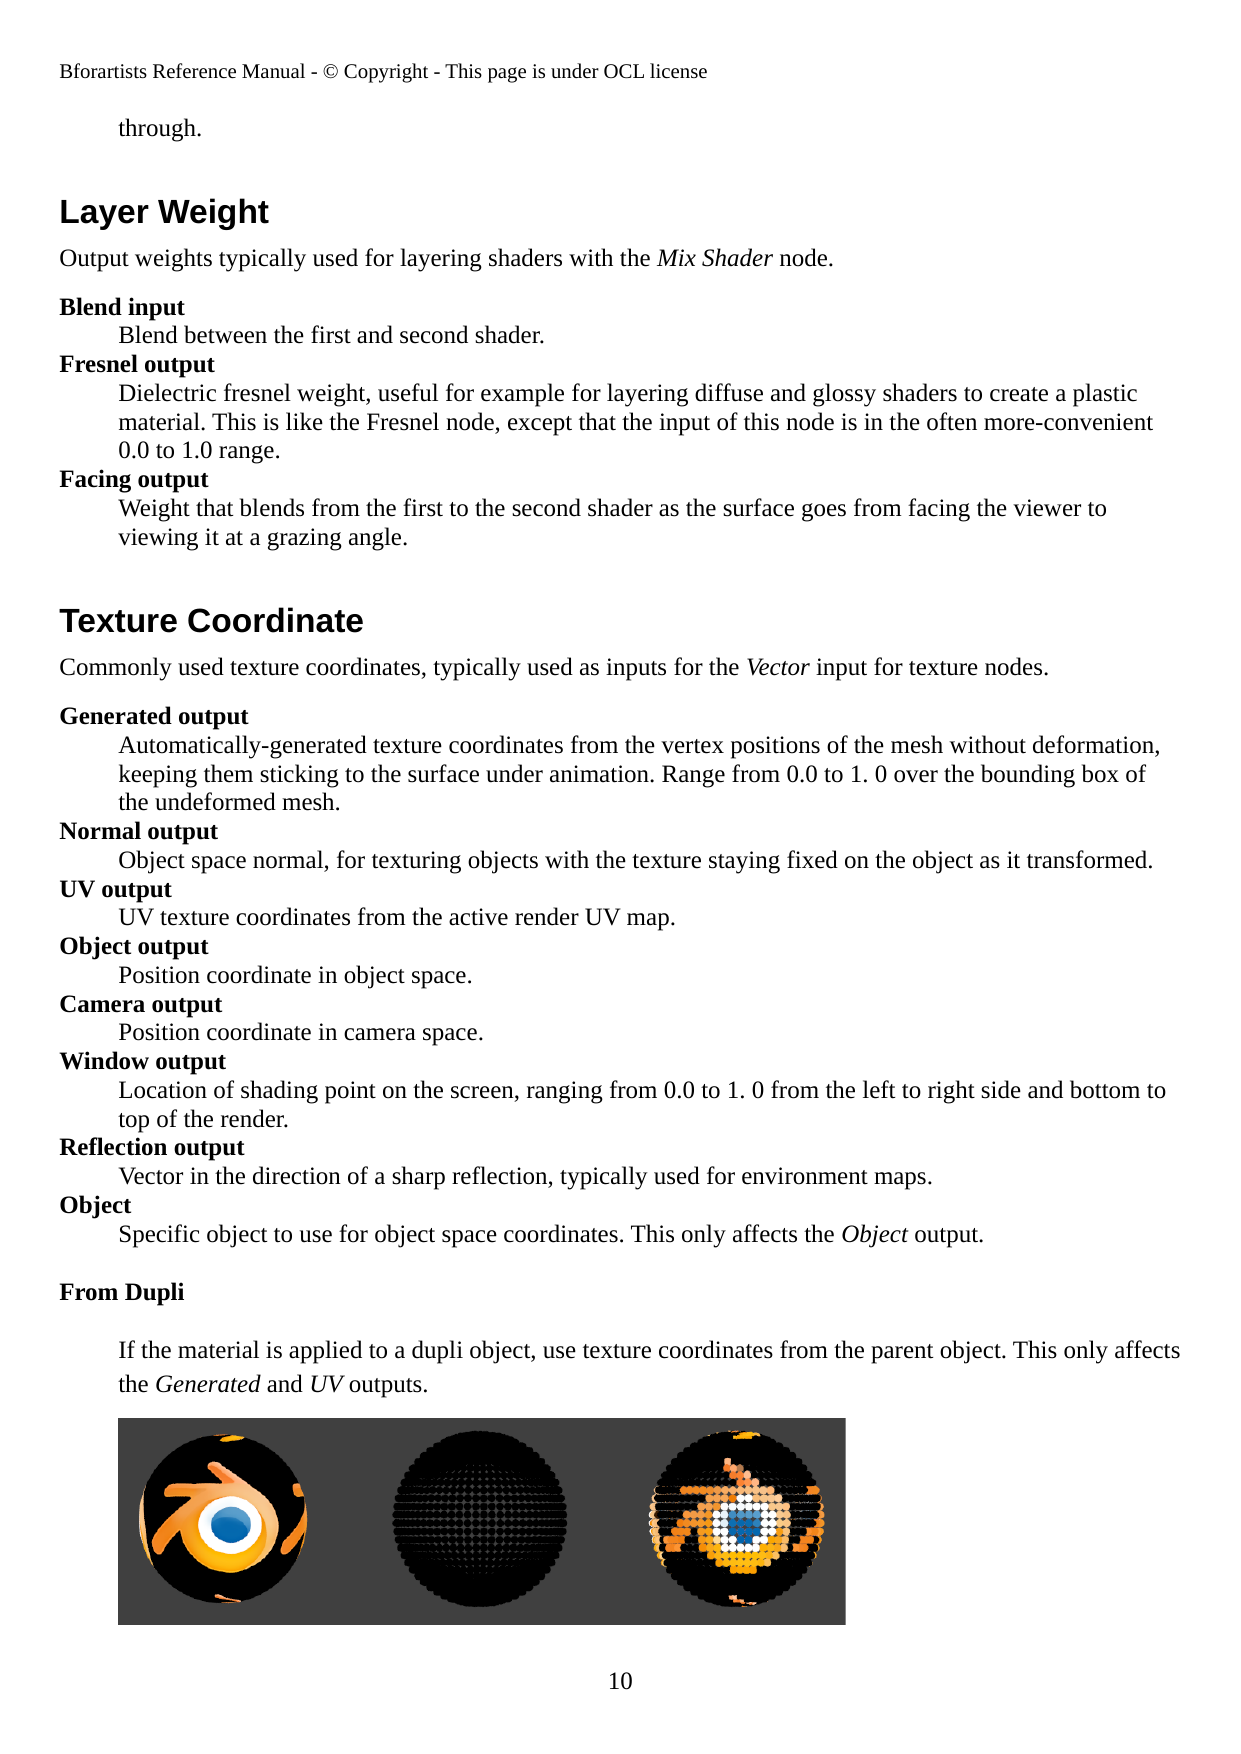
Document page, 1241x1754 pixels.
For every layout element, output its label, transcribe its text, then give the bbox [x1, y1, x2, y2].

subtitle Object output [59, 931, 1181, 960]
subtitle UV output [59, 874, 1181, 902]
text Output weights typically used for layering shaders with the Mix Shader node. [59, 243, 1181, 272]
text Commonly used texture coordinates, typically used as inputs for the Vector input for texture nodes. [59, 652, 1181, 681]
list Specific object to use for object space coordinates. This only affects the Object output. [118, 1219, 1181, 1247]
subtitle Reflection output [59, 1132, 1181, 1161]
list Weight that blends from the first to the second shader as the surface goes from facing the viewer to viewing it at a grazing angle. [118, 493, 1181, 551]
list UV texture coordinates from the active render UV map. [118, 902, 1181, 931]
list Automatically-generated texture coordinates from the vertex positions of the mesh without deformation, keeping them sticking to the surface under animation. Range from 0.0 to 1. 0 over the bounding box of the undeformed mesh. [118, 730, 1181, 816]
subtitle Facing output [59, 464, 1181, 493]
subtitle Normal output [59, 816, 1181, 845]
subtitle Blend input [59, 292, 1181, 321]
list Blend between the first and second shader. [118, 321, 1181, 349]
list Dielectric fresnel weight, useful for example for layering diffuse and glossy shaders to create a plastic material. This is like the Fresnel node, except that the input of this node is in the often more-convenient 0.0 to 1.0 range. [118, 378, 1181, 464]
subtitle Layer Weight [59, 192, 1181, 230]
list through. [118, 113, 1181, 141]
list Object space normal, for texturing objects with the texture staying fixed on the object as it transformed. [118, 845, 1181, 874]
subtitle Camera output [59, 989, 1181, 1017]
picture [118, 1418, 846, 1625]
subtitle Object [59, 1190, 1181, 1219]
list Position coordinate in object space. [118, 960, 1181, 989]
subtitle Texture Coordinate [59, 601, 1181, 639]
subtitle Generated output [59, 701, 1181, 730]
list Location of shading point on the screen, ranging from 0.0 to 1. 0 from the left to right side and bottom to top of the render. [118, 1075, 1181, 1132]
subtitle Fresnel output [59, 349, 1181, 378]
text If the material is applied to a dupli object, use texture coordinates from the parent object. This only affects the Generated and UV outputs. [118, 1335, 1181, 1398]
subtitle Window output [59, 1046, 1181, 1075]
list Vector in the direction of a sharp reflection, typically used for environment maps. [118, 1161, 1181, 1190]
subtitle From Dupli [59, 1277, 1181, 1306]
list Position coordinate in camera space. [118, 1017, 1181, 1046]
